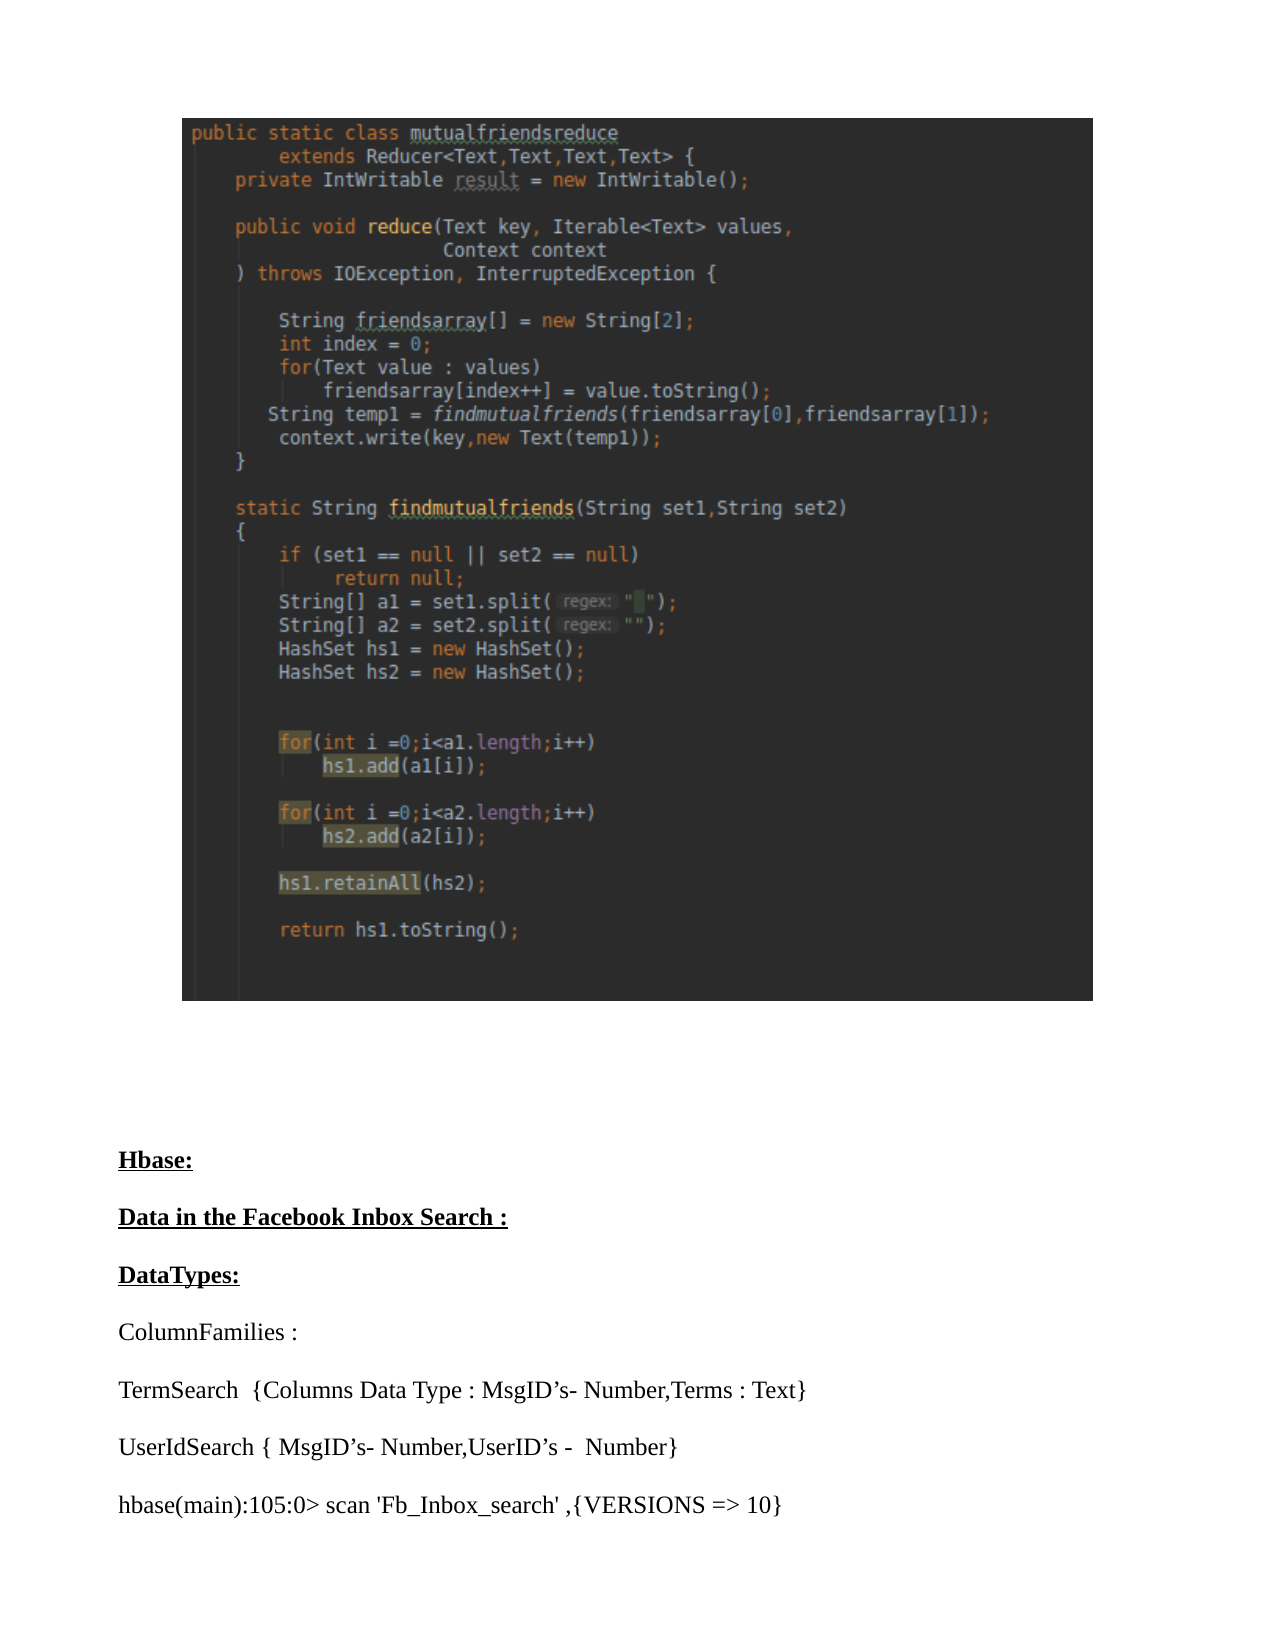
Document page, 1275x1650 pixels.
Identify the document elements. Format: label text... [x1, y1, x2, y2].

text DataTypes: [118, 1260, 1157, 1288]
text TermSearch {Columns Data Type : MsgID’s- Number,Terms : Text} [118, 1375, 1157, 1403]
text Data in the Facebook Inbox Search : [118, 1202, 1157, 1231]
text hbase(main):105:0> scan 'Fb_Inbox_search' ,{VERSIONS => 10} [118, 1490, 1157, 1518]
text UserIdSearch { MsgID’s- Number,UserID’s - Number} [118, 1432, 1157, 1461]
picture [182, 118, 1093, 1001]
text ColumnFamilies : [118, 1317, 1157, 1346]
text Hbase: [118, 1145, 1157, 1173]
